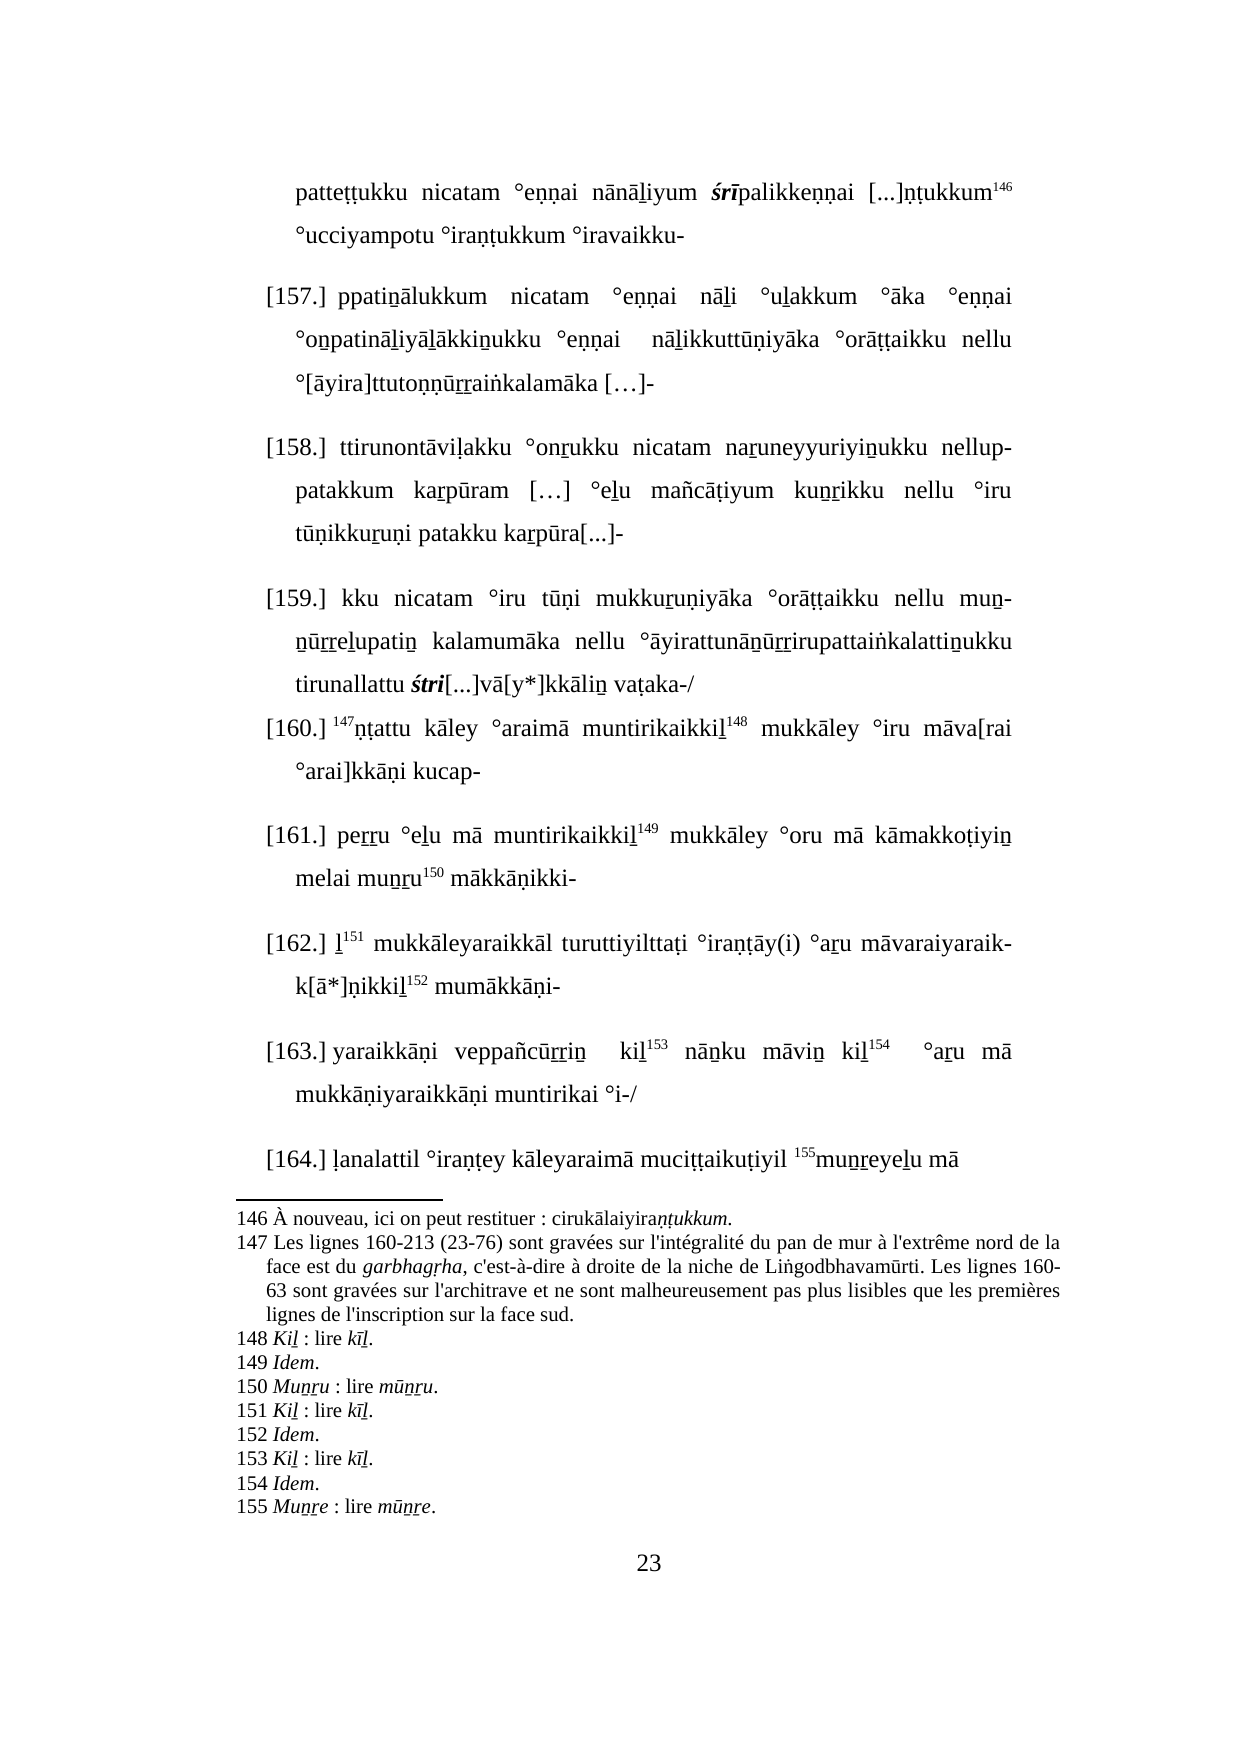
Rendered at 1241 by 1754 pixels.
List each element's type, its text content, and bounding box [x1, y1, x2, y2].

text [157.] ppatiṉālukkum nicatam °eṇṇai nāḻi °uḻakkum °āka °eṇṇai °oṉpatināḻiyāḻākkiṉukku °eṇṇai nāḻikkuttūṇiyāka °orāṭṭaikku nellu °[āyira]ttutoṇṇūṟṟaiṅkalamāka […]- [266, 281, 1012, 396]
text [160.] ṇṭattu kāley °araimā muntirikaikkiḻ mukkāley °iru māva[rai °arai]kkāṇi kucap- [266, 713, 1012, 784]
text Idem. [236, 1470, 1061, 1494]
text [159.] kku nicatam °iru tūṇi mukkuṟuṇiyāka °orāṭṭaikku nellu muṉ-ṉūṟṟeḻupatiṉ kalamumāka nellu °āyirattunāṉūṟṟirupattaiṅkalattiṉukku tirunallattu śtri[...]vā[y*]kkāliṉ vaṭaka-/ [266, 583, 1012, 698]
text Kiḻ : lire kīḻ. [236, 1326, 1061, 1350]
text Muṉṟe : lire mūṉṟe. [236, 1494, 1061, 1518]
text Kiḻ : lire kīḻ. [236, 1446, 1061, 1470]
text [162.] ḻ mukkāleyaraikkāl turuttiyilttaṭi °iraṇṭāy(i) °aṟu māvaraiyaraik-k[ā*]ṇikkiḻ mumākkāṇi- [266, 928, 1012, 1000]
text Les lignes 160-213 (23-76) sont gravées sur l'intégralité du pan de mur à l'extrême nord de la face est du garbhagṛha, c'est-à-dire à droite de la niche de Liṅgodbhavamūrti. Les lignes 160-63 sont gravées sur l'architrave et ne sont malheureusement pas plus lisibles que les premières lignes de l'inscription sur la face sud. [236, 1230, 1061, 1326]
text [158.] ttirunontāviḷakku °onṟukku nicatam naṟuneyyuriyiṉukku nellup-patakkum kaṟpūram […] °eḻu mañcāṭiyum kuṉṟikku nellu °iru tūṇikkuṟuṇi patakku kaṟpūra[...]- [266, 432, 1012, 547]
text [164.] ḷanalattil °iraṇṭey kāleyaraimā muciṭṭaikuṭiyil muṉṟeyeḻu mā [266, 1144, 1012, 1173]
text Kiḻ : lire kīḻ. [236, 1398, 1061, 1422]
text À nouveau, ici on peut restituer : cirukālaiyiraṇṭukkum. [236, 1206, 1061, 1230]
text Idem. [236, 1350, 1061, 1374]
text Muṉṟu : lire mūṉṟu. [236, 1374, 1061, 1398]
text [161.] peṟṟu °eḻu mā muntirikaikkiḻ mukkāley °oru mā kāmakkoṭiyiṉ melai muṉṟu mākkāṇikki- [266, 820, 1012, 892]
text patteṭṭukku nicatam °eṇṇai nānāḻiyum śrīpalikkeṇṇai [...]ṇṭukkum °ucciyampotu °iraṇṭukkum °iravaikku- [266, 177, 1012, 249]
text [163.] yaraikkāṇi veppañcūṟṟiṉ kiḻ nāṉku māviṉ kiḻ °aṟu mā mukkāṇiyaraikkāṇi muntirikai °i-/ [266, 1036, 1012, 1108]
text Idem. [236, 1422, 1061, 1446]
